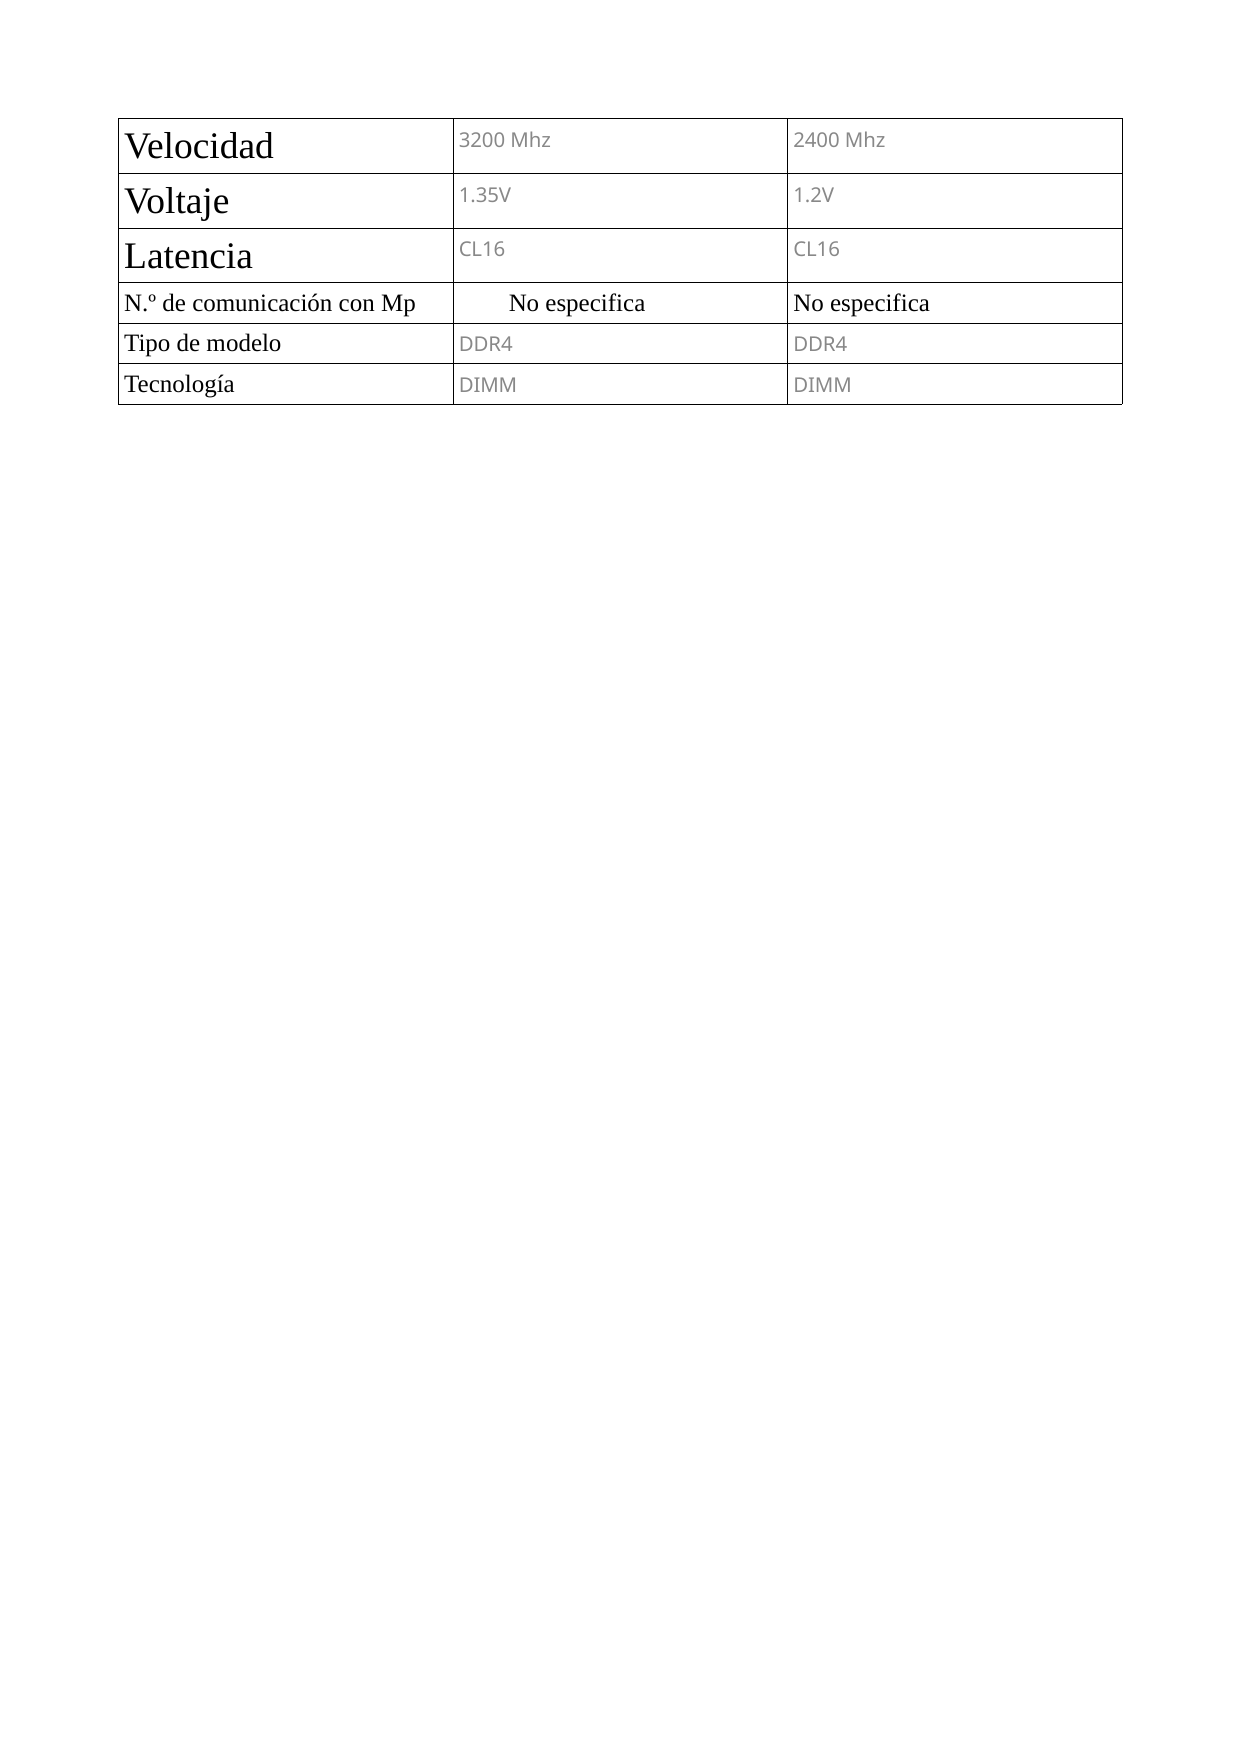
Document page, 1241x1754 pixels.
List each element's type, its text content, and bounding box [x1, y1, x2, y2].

table_cell No especifica [788, 283, 1122, 322]
table_cell Tecnología [119, 364, 453, 404]
table_cell DDR4 [788, 324, 1122, 363]
table_cell Tipo de modelo [119, 324, 453, 363]
table_cell DIMM [454, 364, 787, 404]
table_cell No especifica [454, 283, 787, 322]
table_cell DIMM [788, 364, 1122, 404]
table_cell 1.35V [454, 174, 787, 227]
table_cell N.º de comunicación con Mp [119, 283, 453, 322]
table_cell Velocidad [119, 119, 453, 173]
table_cell CL16 [788, 229, 1122, 282]
table_cell 1.2V [788, 174, 1122, 227]
table_cell 3200 Mhz [454, 119, 787, 173]
table_cell 2400 Mhz [788, 119, 1122, 173]
table_cell DDR4 [454, 324, 787, 363]
table_cell CL16 [454, 229, 787, 282]
table_cell Voltaje [119, 174, 453, 227]
table_cell Latencia [119, 229, 453, 282]
